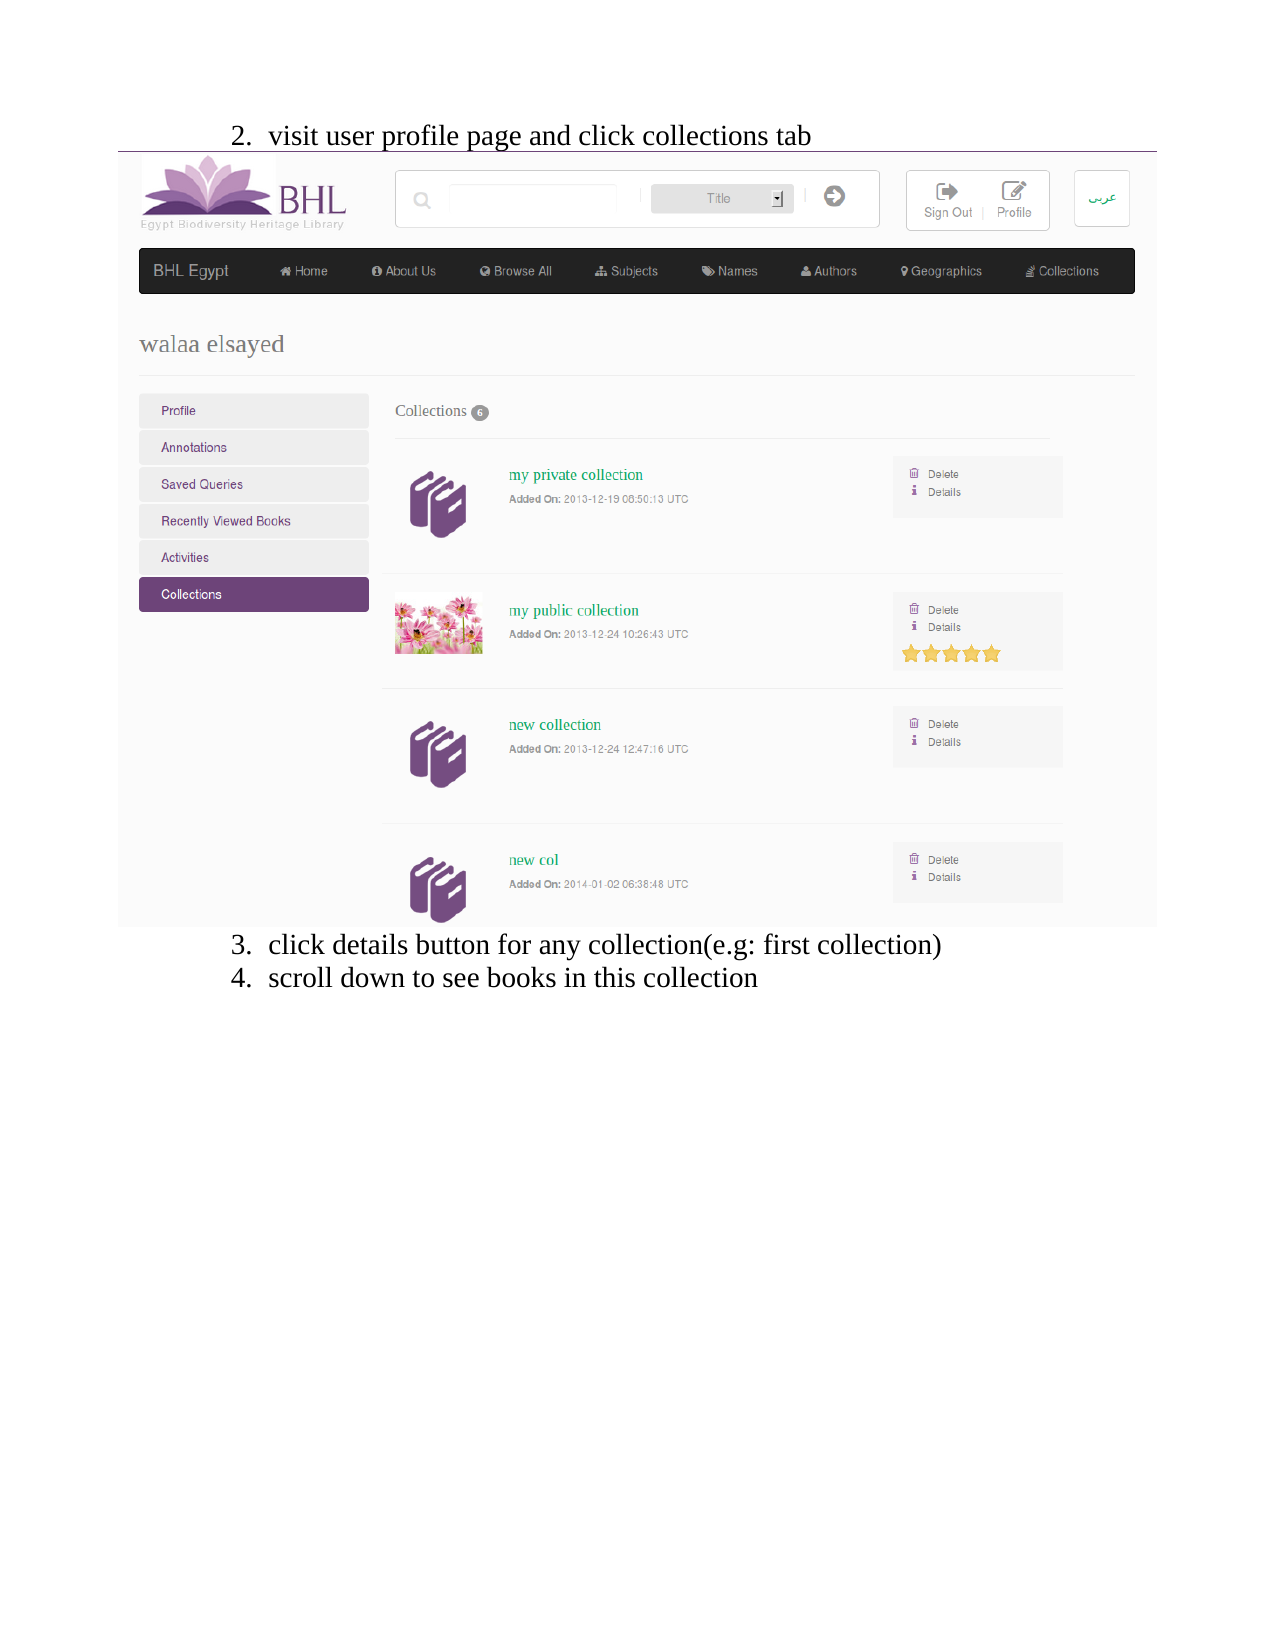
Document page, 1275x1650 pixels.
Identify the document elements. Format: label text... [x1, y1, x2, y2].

list scroll down to see books in this collection [231, 960, 1157, 994]
picture [118, 151, 1157, 927]
list visit user profile page and click collections tab [231, 118, 1157, 151]
list click details button for any collection(e.g: first collection) [231, 927, 1157, 960]
